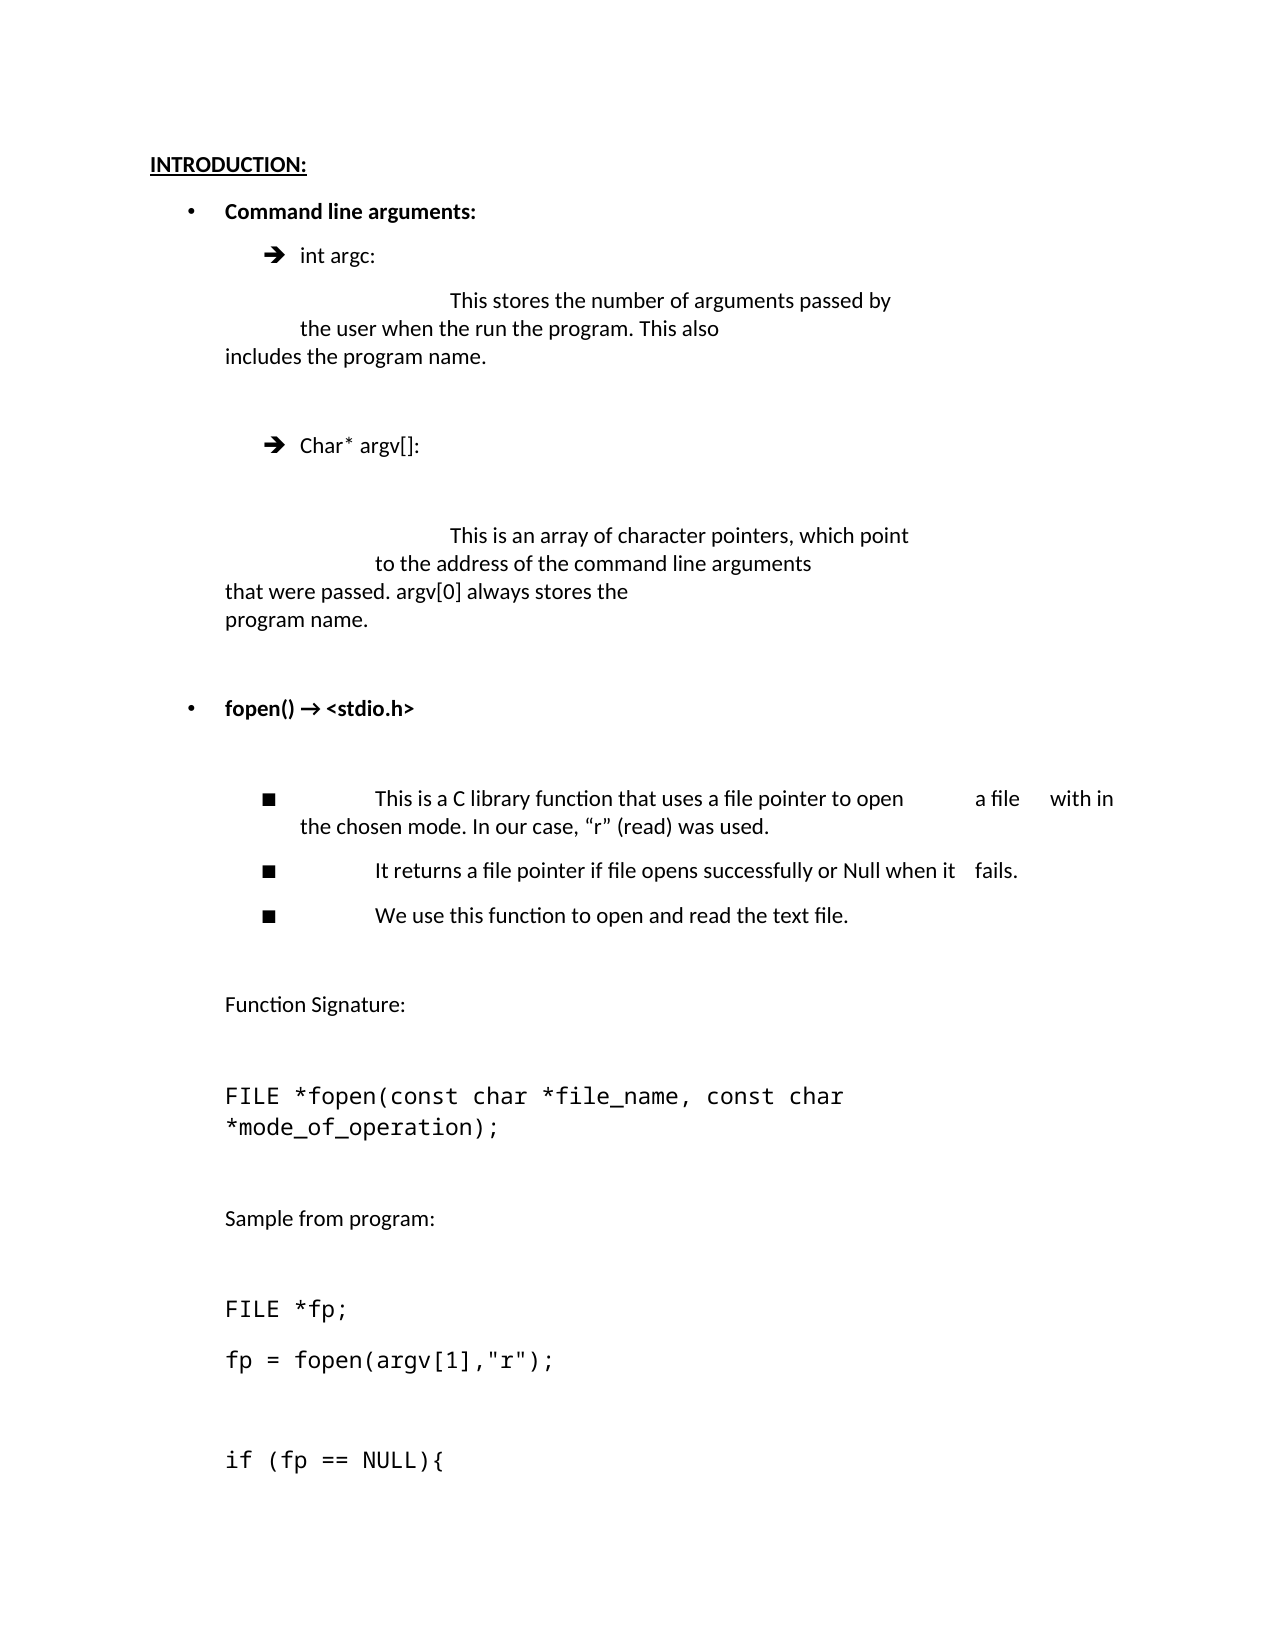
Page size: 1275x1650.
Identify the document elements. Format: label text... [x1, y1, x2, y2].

text if (fp == NULL){ [150, 1444, 1125, 1476]
text FILE *fp; [150, 1293, 1125, 1324]
text Function Signature: [150, 991, 1125, 1019]
list This is a C library function that uses a file pointer to open a file with in the chosen mode. In our case, “r” (read) was used. [262, 784, 1125, 840]
text FILE *fopen(const char *file_name, const char *mode_of_operation); [150, 1080, 1125, 1142]
list Char* argv[]: [262, 432, 1125, 460]
list We use this function to open and read the text file. [262, 901, 1125, 929]
text This stores the number of arguments passed by the user when the run the program. This also includes the program name. [150, 286, 1125, 370]
text Sample from program: [150, 1204, 1125, 1232]
list fopen() → <stdio.h> [187, 694, 1125, 722]
list Command line arguments: [187, 197, 1125, 225]
list int argc: [262, 242, 1125, 269]
text fp = fopen(argv[1],"r"); [150, 1344, 1125, 1375]
text This is an array of character pointers, which point to the address of the command line arguments that were passed. argv[0] always stores the program name. [150, 521, 1125, 633]
text INTRODUCTION: [150, 150, 1125, 178]
list It returns a file pointer if file opens successfully or Null when it fails. [262, 857, 1125, 884]
